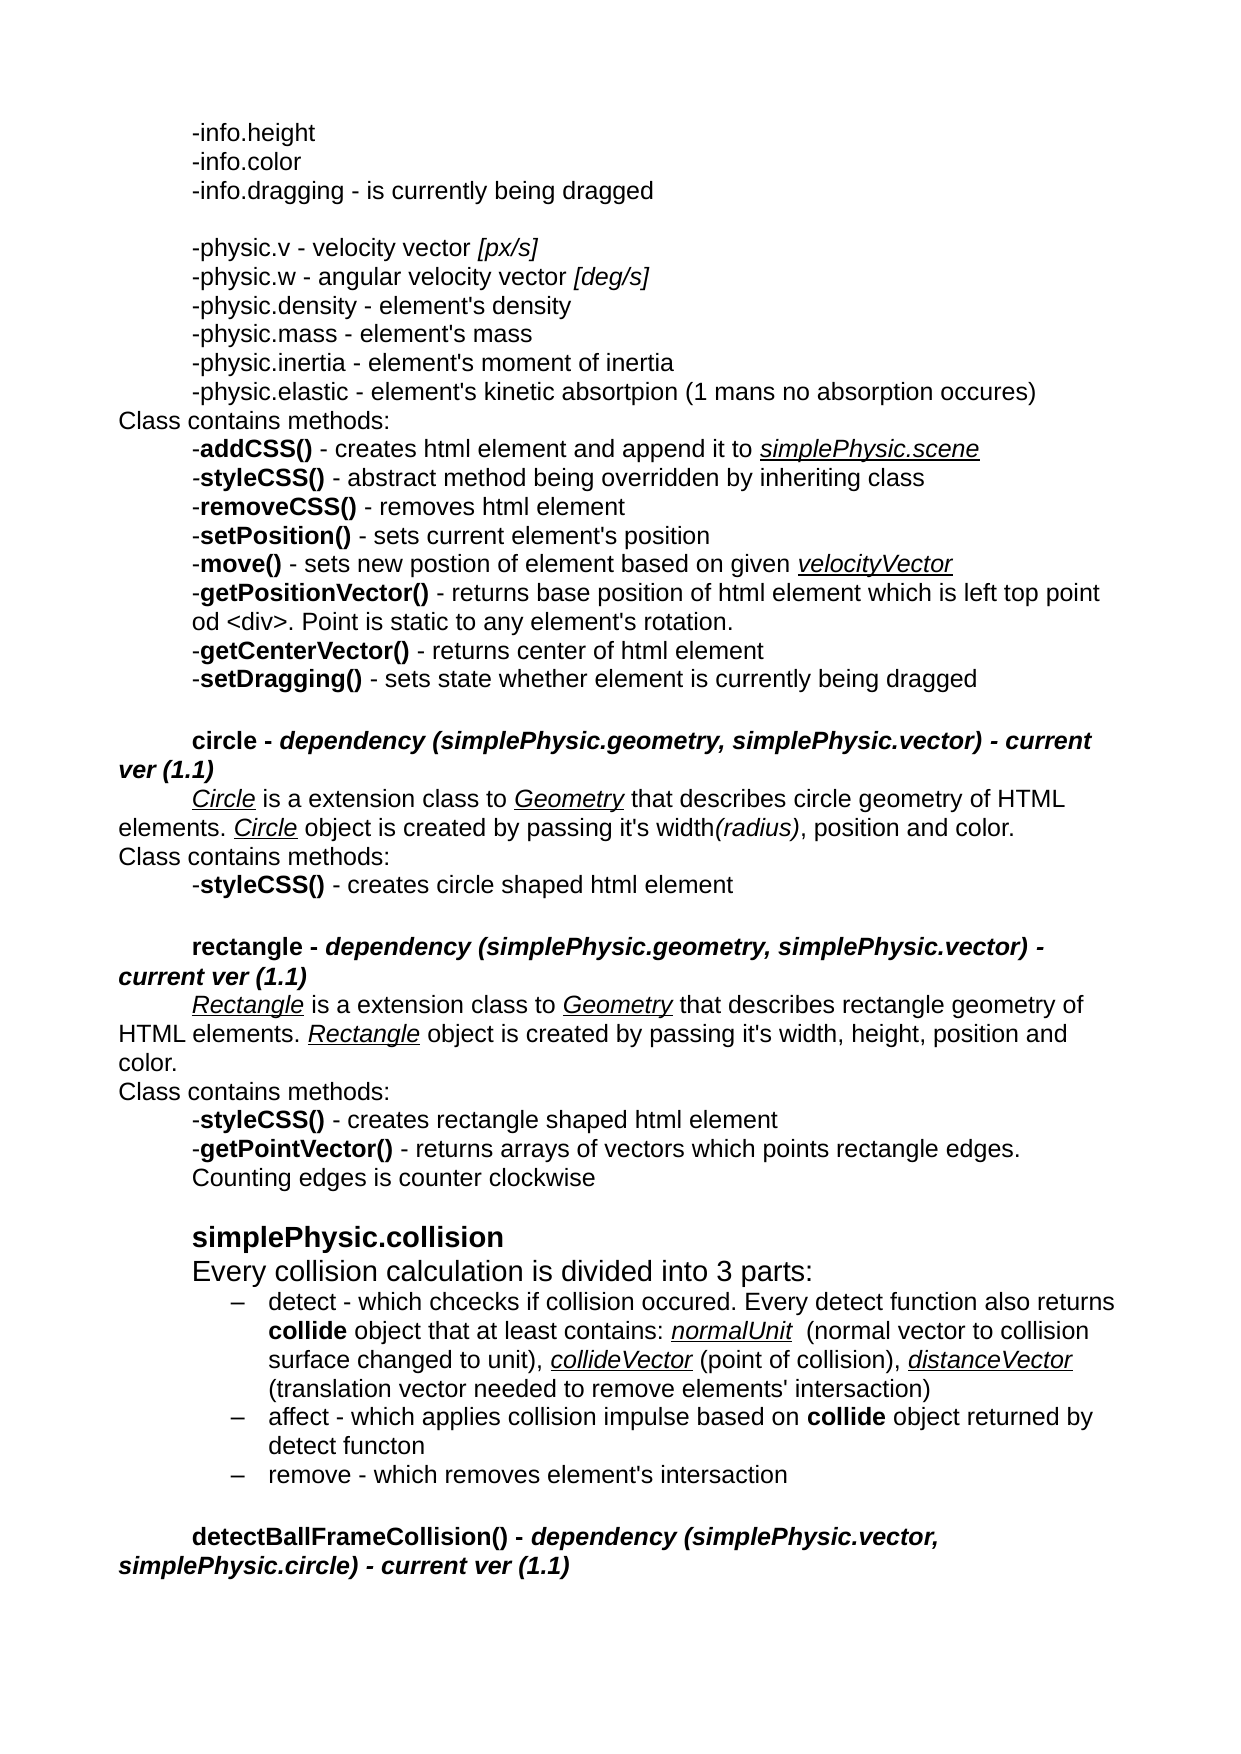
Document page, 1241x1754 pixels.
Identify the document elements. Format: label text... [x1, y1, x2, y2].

text -info.height [118, 118, 1122, 147]
text -styleCSS() - creates circle shaped html element [118, 870, 1122, 899]
text -info.color [118, 147, 1122, 176]
text Class contains methods: [118, 842, 1122, 870]
text Class contains methods: [118, 1076, 1122, 1105]
text -getPointVector() - returns arrays of vectors which points rectangle edges. Counting edges is counter clockwise [118, 1134, 1122, 1191]
text -styleCSS() - abstract method being overridden by inheriting class [118, 463, 1122, 492]
text Circle is a extension class to Geometry that describes circle geometry of HTML elements. Circle object is created by passing it's width(radius), position and color. [118, 784, 1122, 842]
text -physic.v - velocity vector [px/s] [118, 233, 1122, 262]
text Every collision calculation is divided into 3 parts: [118, 1254, 1122, 1287]
list affect - which applies collision impulse based on collide object returned by detect functon [231, 1402, 1122, 1460]
text -setPosition() - sets current element's position [118, 521, 1122, 549]
text -setDragging() - sets state whether element is currently being dragged [118, 664, 1122, 693]
text -getCenterVector() - returns center of html element [118, 636, 1122, 664]
text -addCSS() - creates html element and append it to simplePhysic.scene [118, 434, 1122, 463]
text -getPositionVector() - returns base position of html element which is left top point od <div>. Point is static to any element's rotation. [118, 578, 1122, 636]
text -physic.elastic - element's kinetic absortpion (1 mans no absorption occures) [118, 377, 1122, 406]
text Class contains methods: [118, 406, 1122, 434]
list detect - which chcecks if collision occured. Every detect function also returns collide object that at least contains: normalUnit (normal vector to collision surface changed to unit), collideVector (point of collision), distanceVector (translation vector needed to remove elements' intersaction) [231, 1287, 1122, 1402]
text detectBallFrameCollision() - dependency (simplePhysic.vector, simplePhysic.circle) - current ver (1.1) [118, 1522, 1122, 1580]
text rectangle - dependency (simplePhysic.geometry, simplePhysic.vector) - current ver (1.1) [118, 928, 1122, 990]
text -physic.inertia - element's moment of inertia [118, 348, 1122, 377]
text -physic.w - angular velocity vector [deg/s] [118, 262, 1122, 291]
text -move() - sets new postion of element based on given velocityVector [118, 549, 1122, 578]
text -info.dragging - is currently being dragged [118, 176, 1122, 204]
text Rectangle is a extension class to Geometry that describes rectangle geometry of HTML elements. Rectangle object is created by passing it's width, height, position and color. [118, 990, 1122, 1076]
list remove - which removes element's intersaction [231, 1460, 1122, 1489]
text -styleCSS() - creates rectangle shaped html element [118, 1105, 1122, 1134]
text simplePhysic.collision [118, 1220, 1122, 1254]
text -physic.density - element's density [118, 291, 1122, 319]
text circle - dependency (simplePhysic.geometry, simplePhysic.vector) - current ver (1.1) [118, 722, 1122, 784]
text -removeCSS() - removes html element [118, 492, 1122, 521]
text -physic.mass - element's mass [118, 319, 1122, 348]
